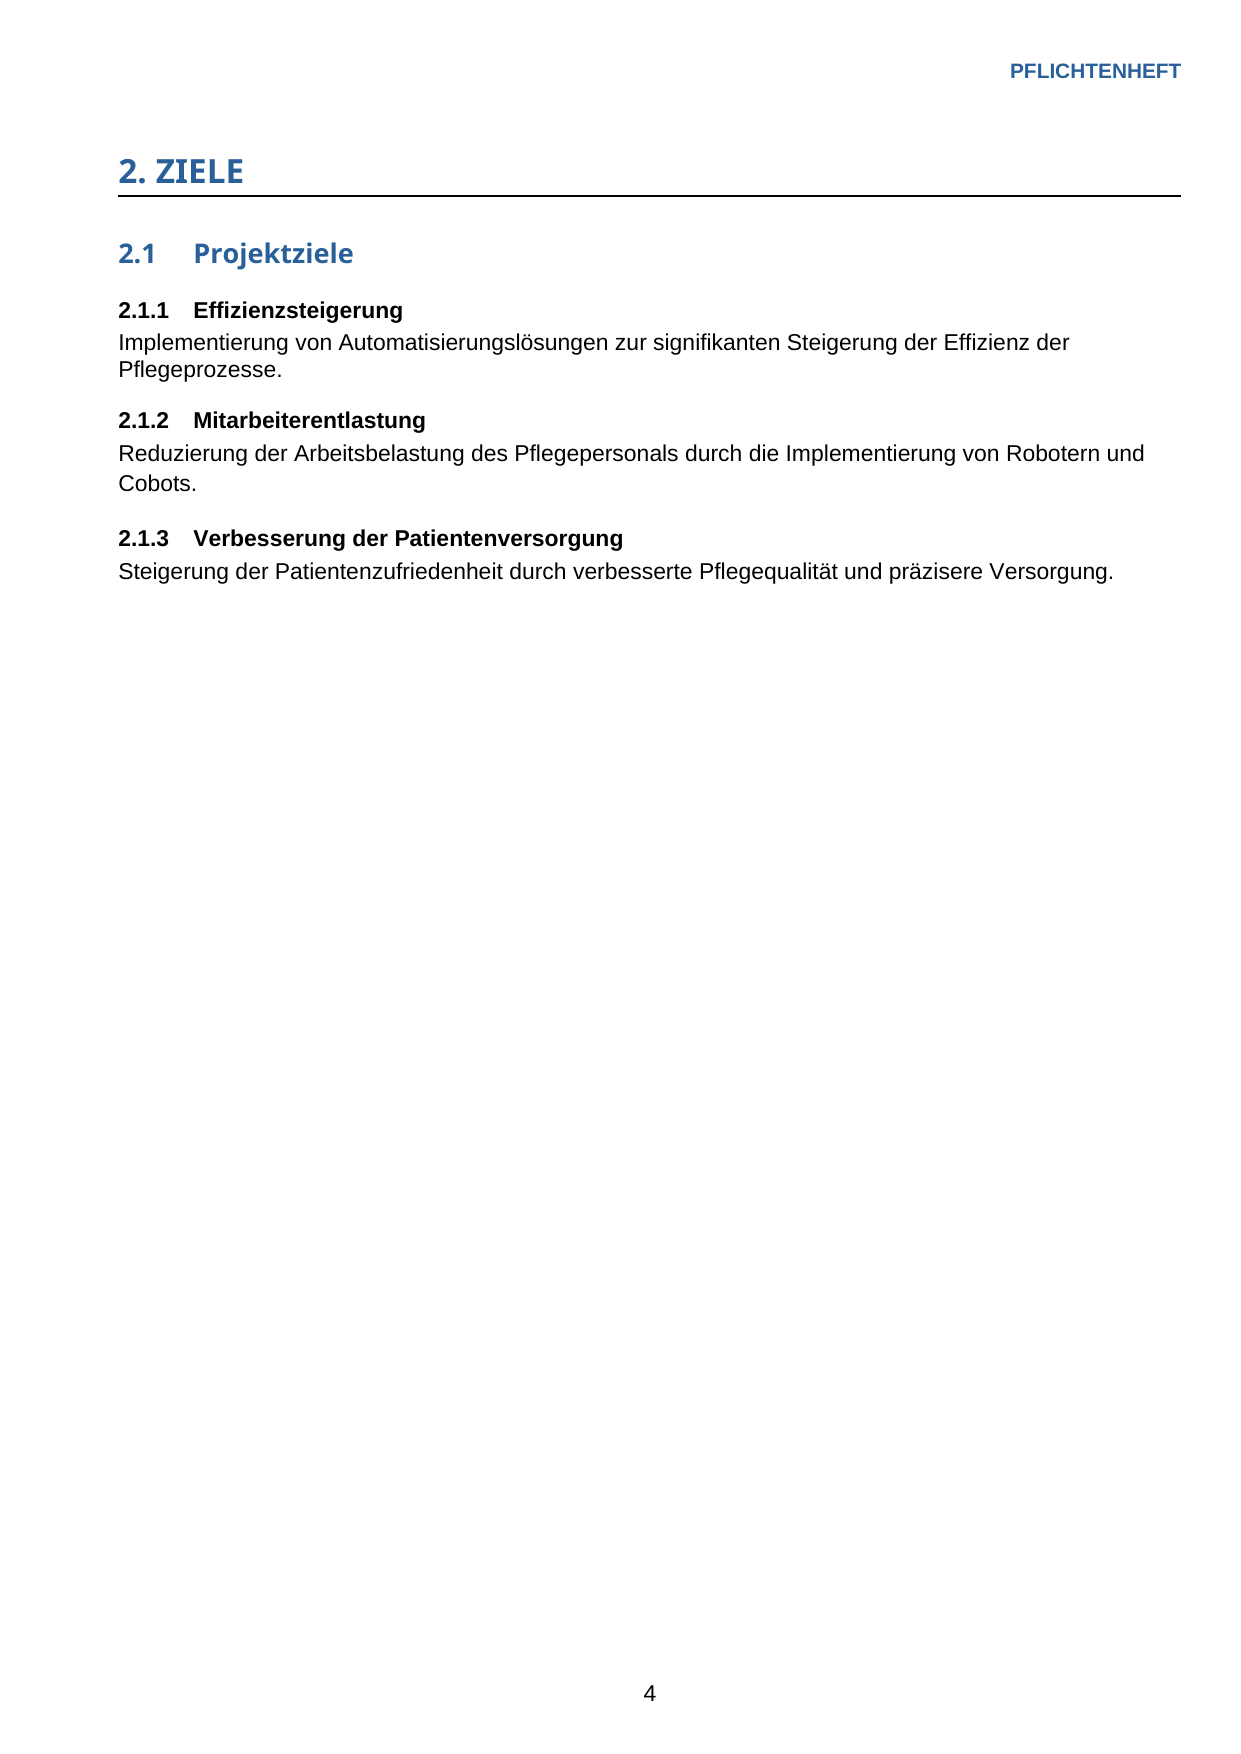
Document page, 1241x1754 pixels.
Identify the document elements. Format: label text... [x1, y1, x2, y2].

subtitle ziele [118, 148, 1181, 195]
text Steigerung der Patientenzufriedenheit durch verbesserte Pflegequalität und präzisere Versorgung. [118, 558, 1181, 584]
subtitle Mitarbeiterentlastung [118, 407, 1181, 433]
subtitle Projektziele [118, 235, 1181, 272]
text Implementierung von Automatisierungslösungen zur signifikanten Steigerung der Effizienz der Pflegeprozesse. [118, 329, 1181, 382]
subtitle Verbesserung der Patientenversorgung [118, 525, 1181, 551]
subtitle Effizienzsteigerung [118, 297, 1181, 323]
text Reduzierung der Arbeitsbelastung des Pflegepersonals durch die Implementierung von Robotern und Cobots. [118, 439, 1181, 496]
